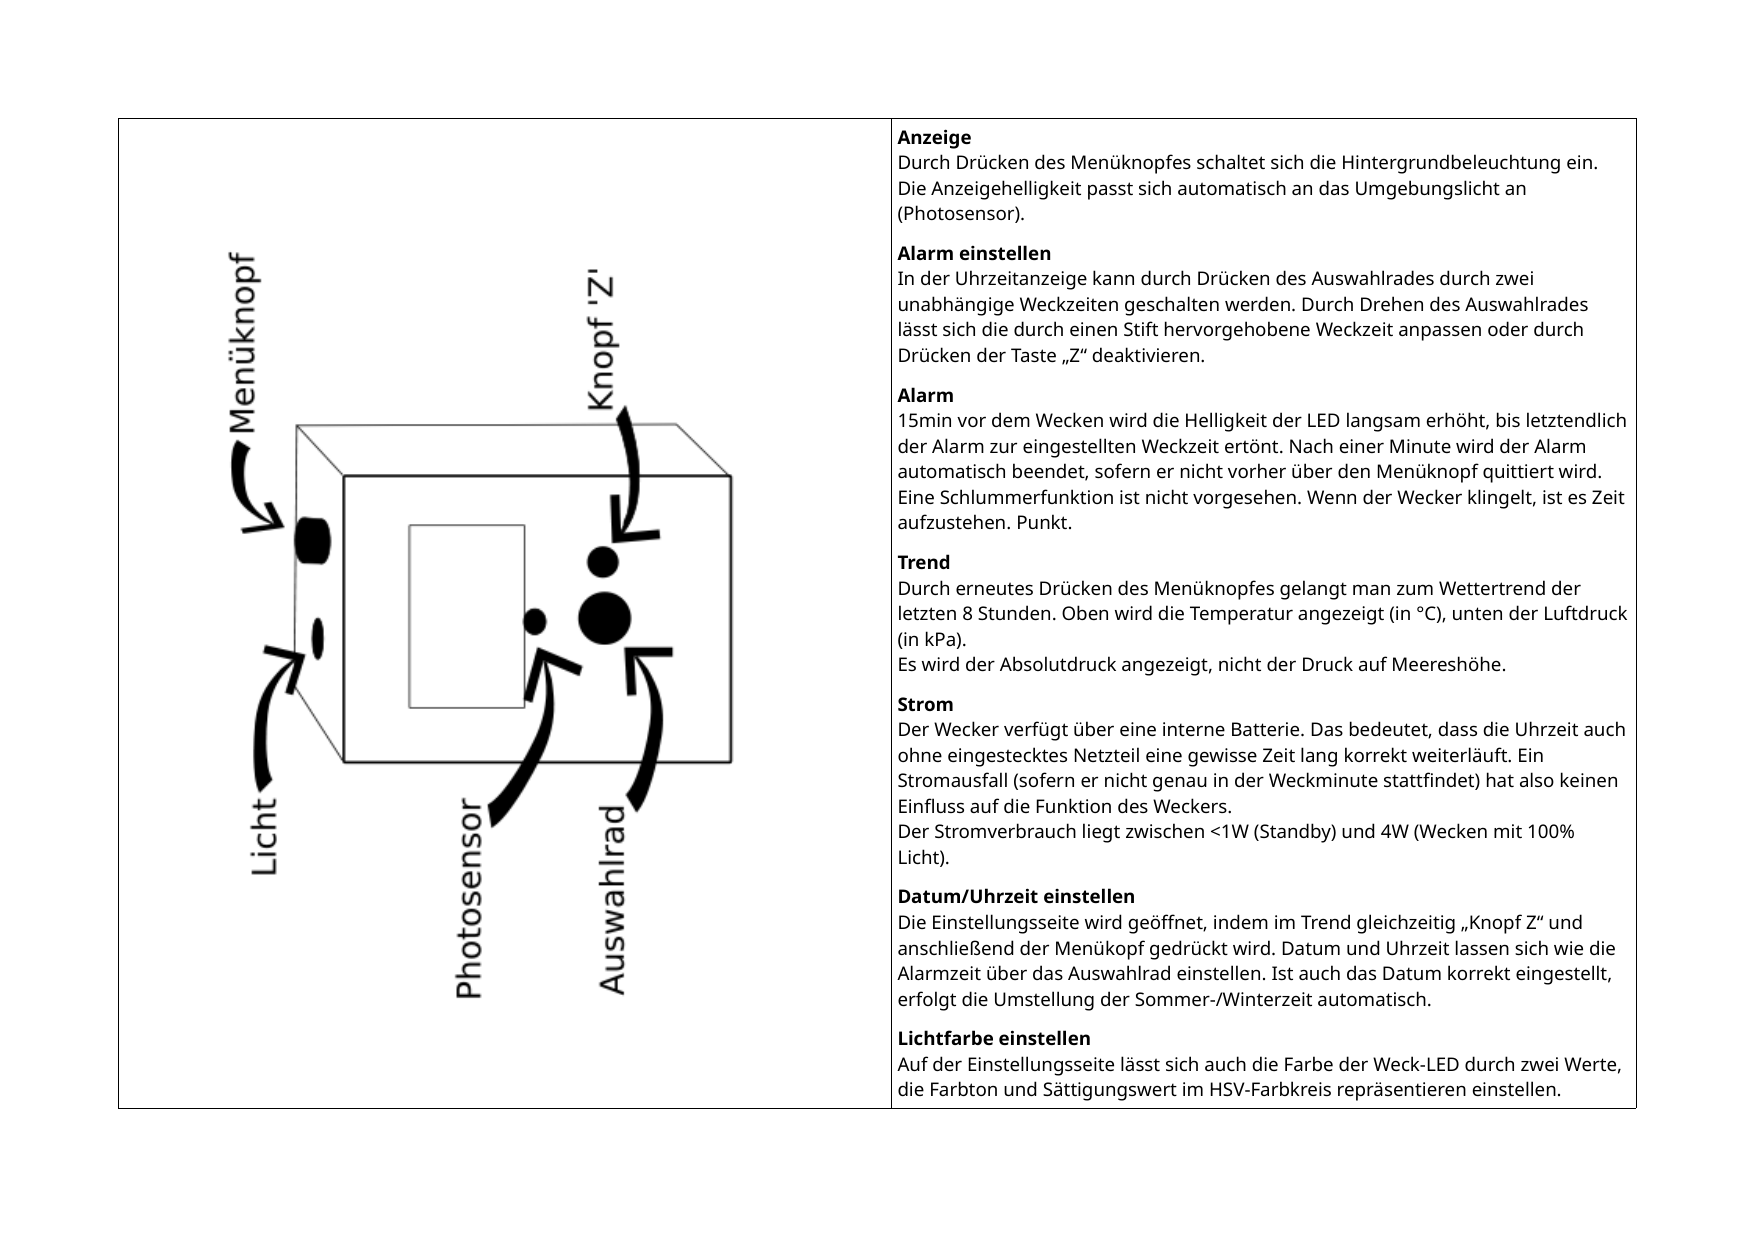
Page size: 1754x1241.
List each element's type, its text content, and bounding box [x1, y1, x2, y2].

table_header Anzeige Durch Drücken des Menüknopfes schaltet sich die Hintergrundbeleuchtung ein. Die Anzeigehelligkeit passt sich automatisch an das Umgebungslicht an (Photosensor). Alarm einstellen In der Uhrzeitanzeige kann durch Drücken des Auswahlrades durch zwei unabhängige Weckzeiten geschalten werden. Durch Drehen des Auswahlrades lässt sich die durch einen Stift hervorgehobene Weckzeit anpassen oder durch Drücken der Taste „Z“ deaktivieren. Alarm 15min vor dem Wecken wird die Helligkeit der LED langsam erhöht, bis letztendlich der Alarm zur eingestellten Weckzeit ertönt. Nach einer Minute wird der Alarm automatisch beendet, sofern er nicht vorher über den Menüknopf quittiert wird. Eine Schlummerfunktion ist nicht vorgesehen. Wenn der Wecker klingelt, ist es Zeit aufzustehen. Punkt. Trend Durch erneutes Drücken des Menüknopfes gelangt man zum Wettertrend der letzten 8 Stunden. Oben wird die Temperatur angezeigt (in °C), unten der Luftdruck (in kPa). Es wird der Absolutdruck angezeigt, nicht der Druck auf Meereshöhe. Strom Der Wecker verfügt über eine interne Batterie. Das bedeutet, dass die Uhrzeit auch ohne eingestecktes Netzteil eine gewisse Zeit lang korrekt weiterläuft. Ein Stromausfall (sofern er nicht genau in der Weckminute stattfindet) hat also keinen Einfluss auf die Funktion des Weckers. Der Stromverbrauch liegt zwischen <1W (Standby) und 4W (Wecken mit 100% Licht). Datum/Uhrzeit einstellen Die Einstellungsseite wird geöffnet, indem im Trend gleichzeitig „Knopf Z“ und anschließend der Menükopf gedrückt wird. Datum und Uhrzeit lassen sich wie die Alarmzeit über das Auswahlrad einstellen. Ist auch das Datum korrekt eingestellt, erfolgt die Umstellung der Sommer-/Winterzeit automatisch. Lichtfarbe einstellen Auf der Einstellungsseite lässt sich auch die Farbe der Weck-LED durch zwei Werte, die Farbton und Sättigungswert im HSV-Farbkreis repräsentieren einstellen. [892, 119, 1636, 1108]
picture [216, 212, 754, 1020]
table_header [119, 119, 891, 1108]
